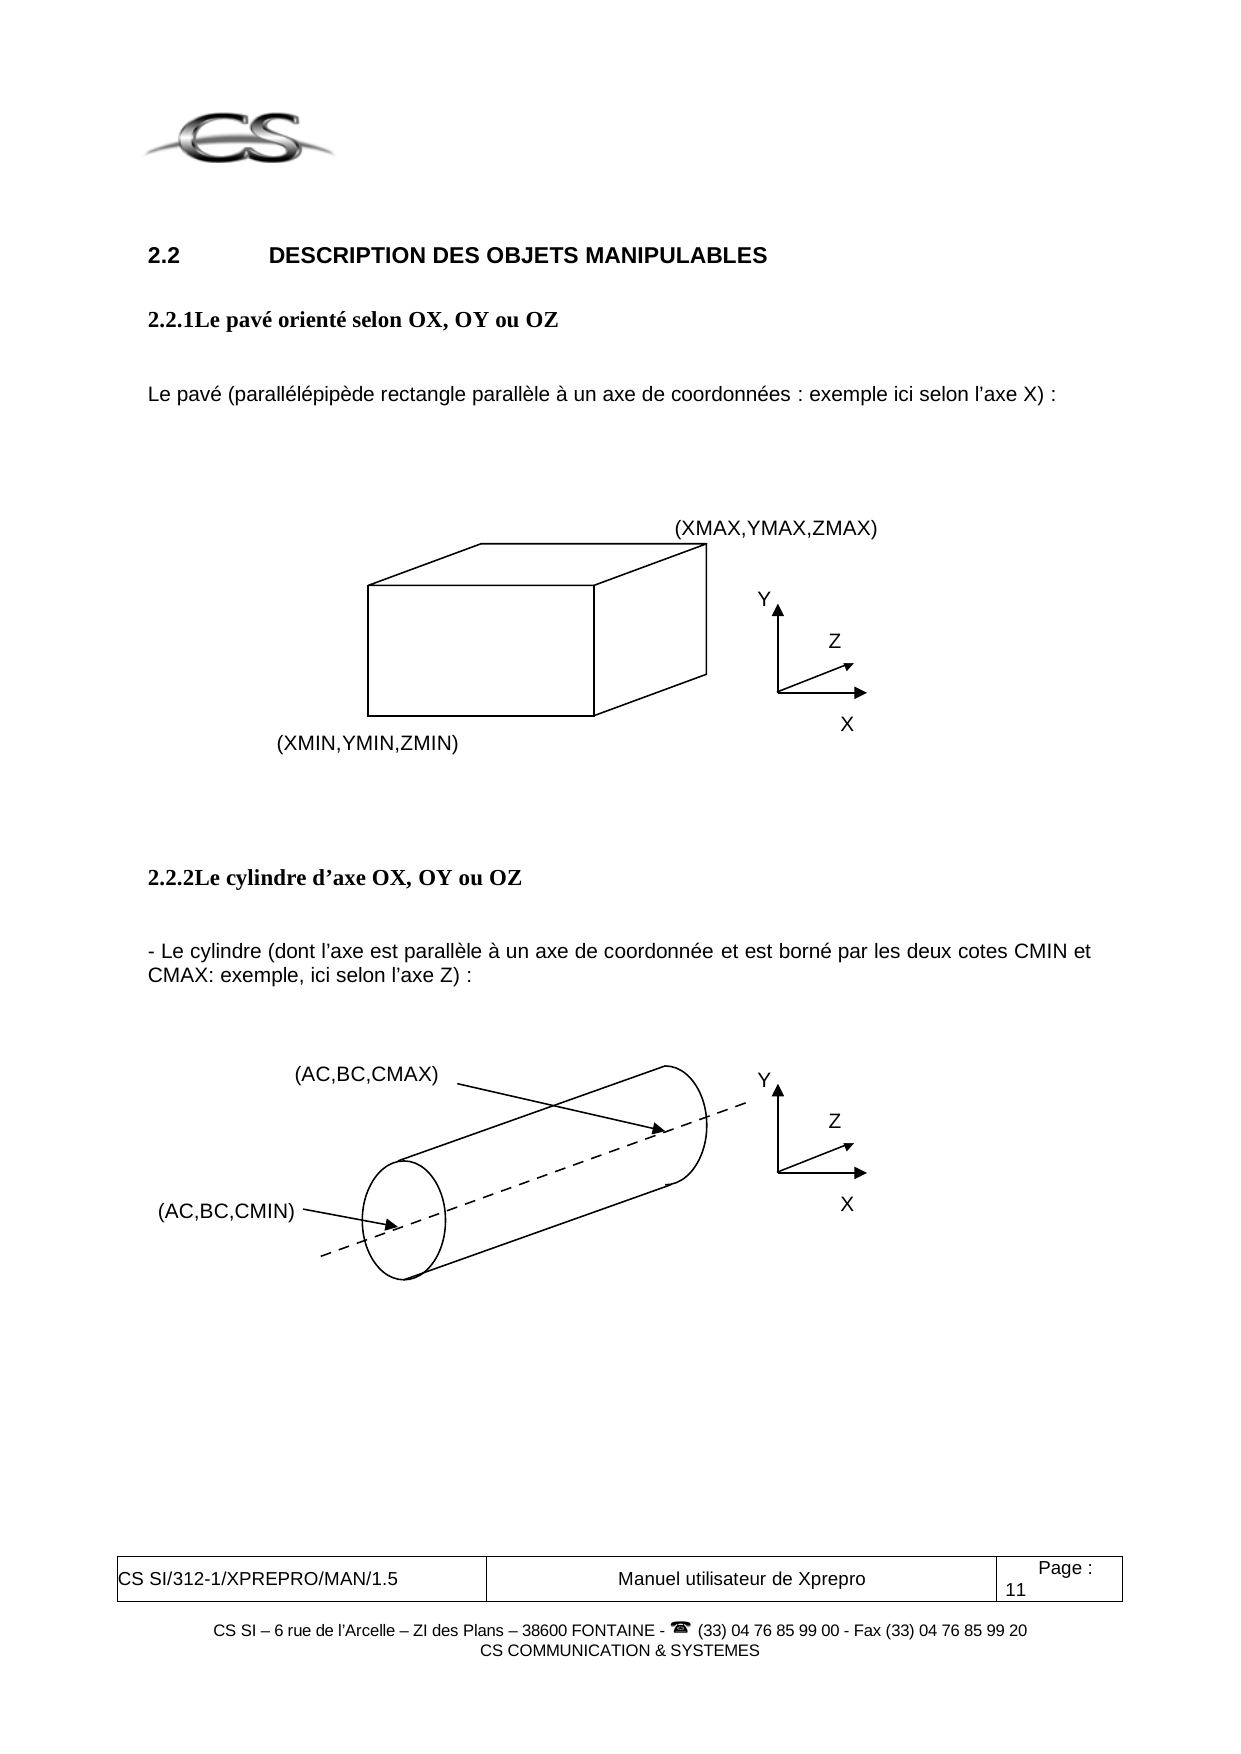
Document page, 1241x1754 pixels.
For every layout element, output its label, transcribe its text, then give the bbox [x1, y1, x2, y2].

text (AC,BC,CMAX) [294, 1062, 501, 1086]
text (XMAX,YMAX,ZMAX) [674, 516, 905, 540]
text - Le cylindre (dont l’axe est parallèle à un axe de coordonnée et est borné par les deux cotes CMIN et CMAX: exemple, ici selon l’axe Z) : [148, 939, 1092, 987]
text Le pavé (parallélépipède rectangle parallèle à un axe de coordonnées : exemple ici selon l’axe X) : [148, 381, 1092, 406]
text (XMIN,YMIN,ZMIN) [276, 730, 483, 754]
subtitle Le pavé orienté selon OX, OY ou OZ [148, 306, 1092, 332]
picture [133, 106, 350, 172]
text (AC,BC,CMIN) [158, 1199, 364, 1223]
subtitle Le cylindre d’axe OX, OY ou OZ [148, 864, 1092, 890]
subtitle Description des objets manipulables [148, 241, 1092, 268]
